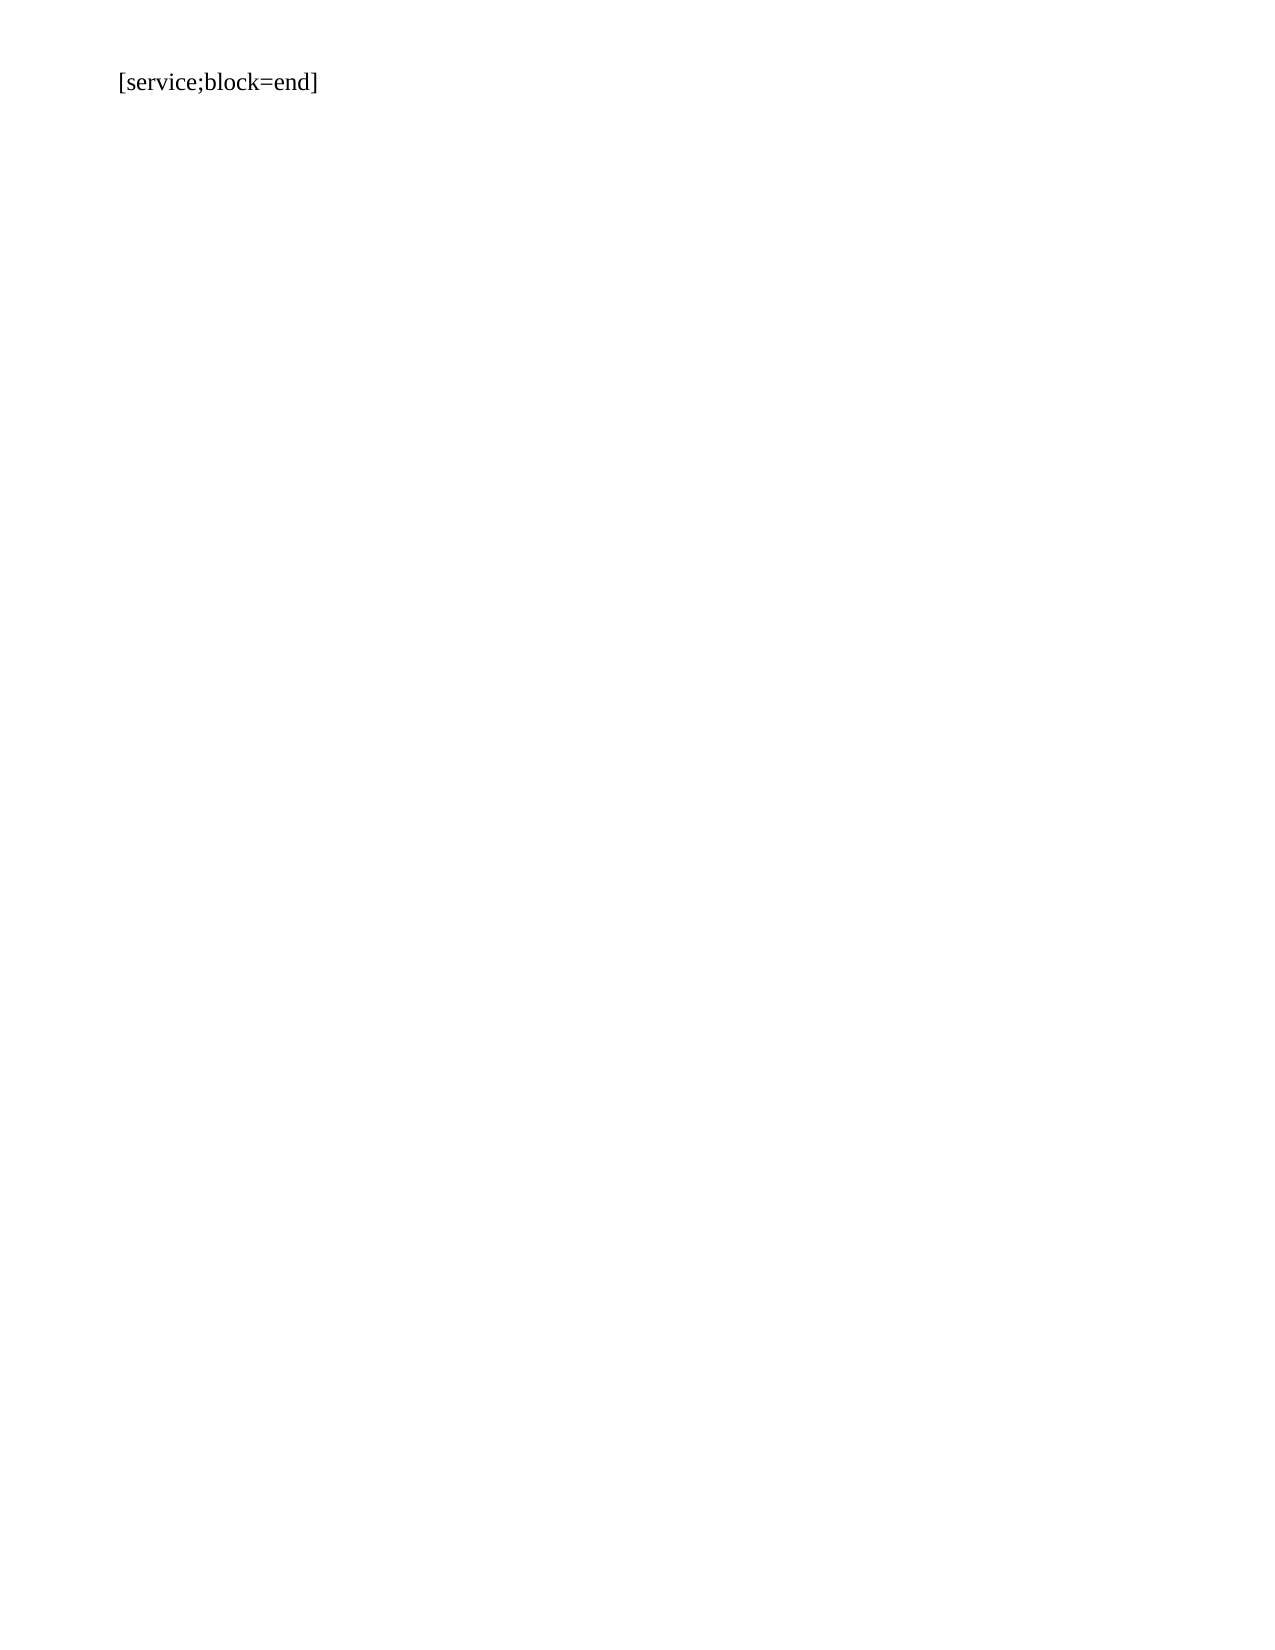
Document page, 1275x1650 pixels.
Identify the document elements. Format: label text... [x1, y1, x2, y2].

text [service;block=end] [118, 67, 1157, 96]
